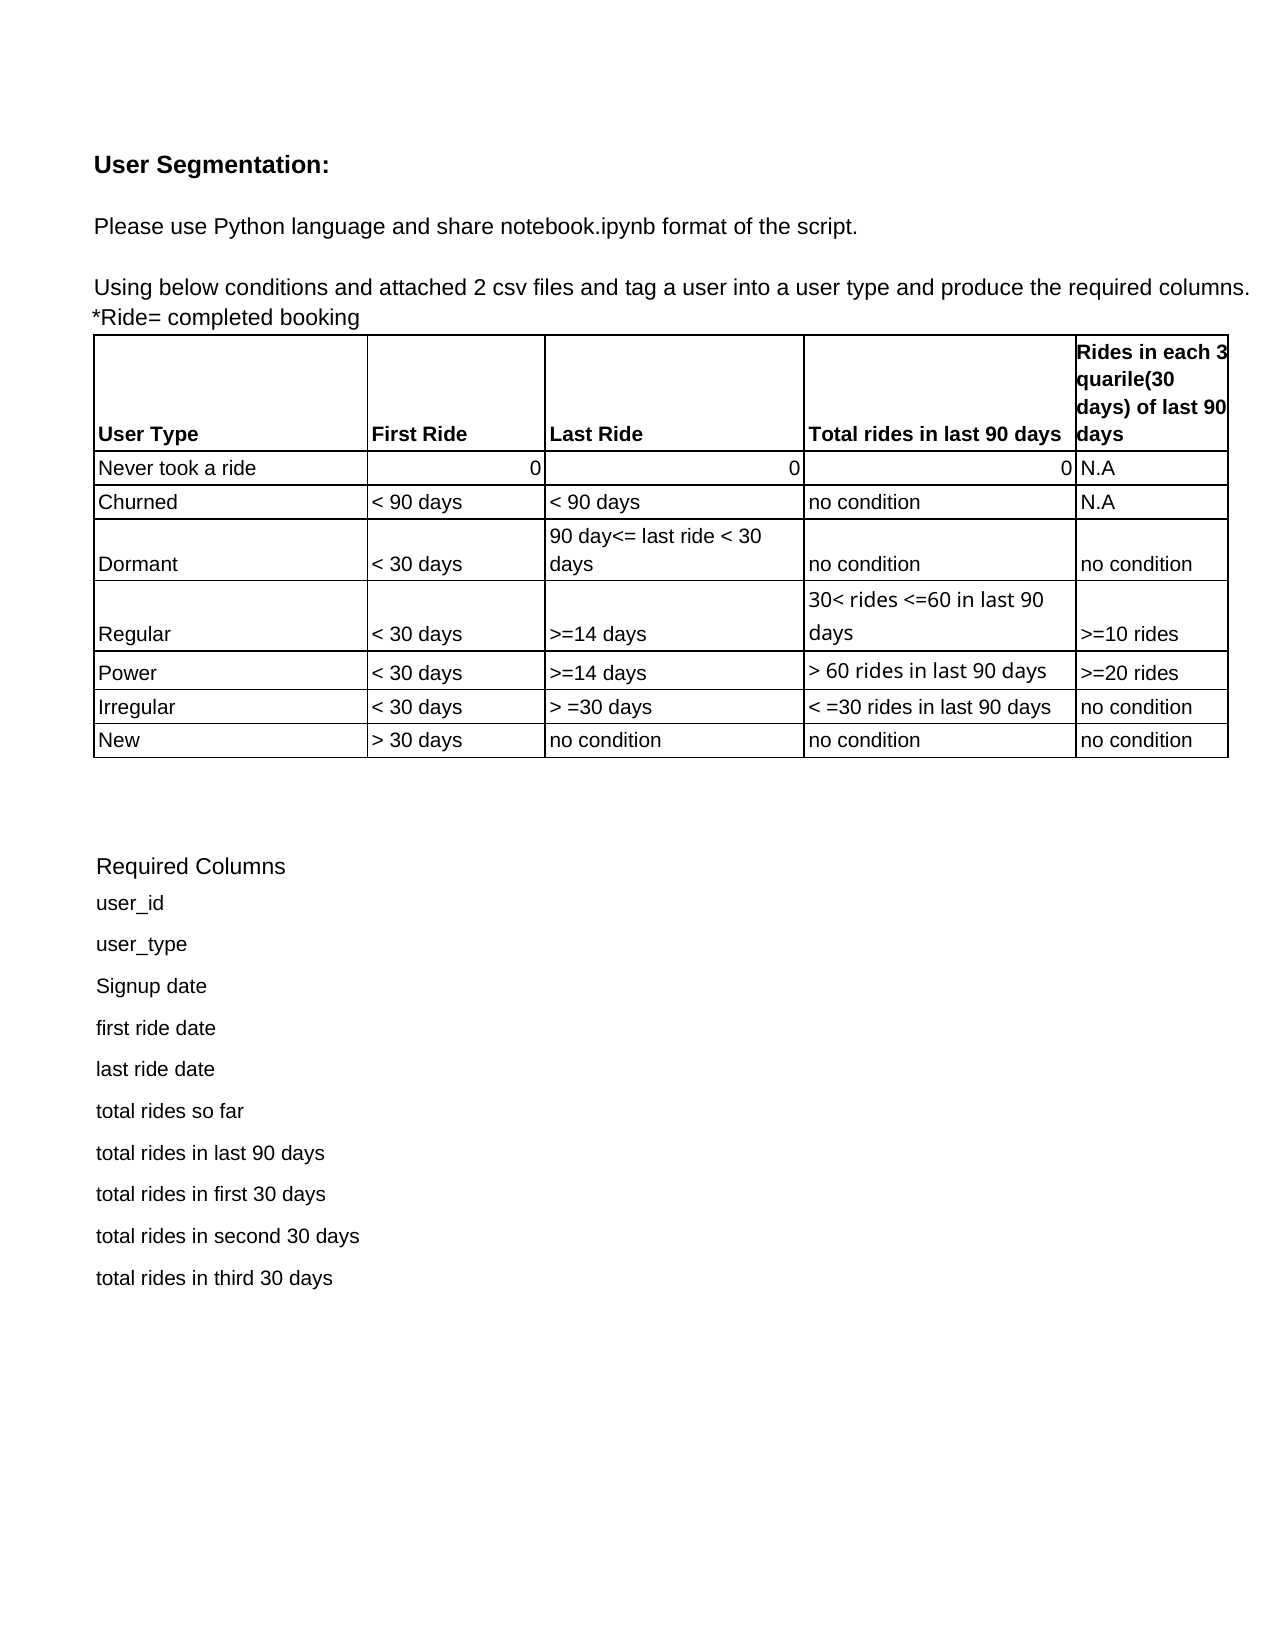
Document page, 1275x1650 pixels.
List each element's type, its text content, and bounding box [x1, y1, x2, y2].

table_cell total rides so far [94, 1092, 391, 1133]
table_cell > 30 days [368, 724, 544, 756]
table_cell 0 [546, 452, 803, 484]
table_cell total rides in third 30 days [94, 1258, 391, 1300]
table_cell N.A [1077, 452, 1227, 484]
table_cell Power [95, 652, 367, 689]
table_cell >=20 rides [1077, 652, 1227, 689]
table_cell >=14 days [546, 581, 803, 650]
table_cell < 90 days [368, 486, 544, 518]
table_cell 0 [368, 452, 544, 484]
table_cell no condition [805, 486, 1075, 518]
table_cell < 90 days [546, 486, 803, 518]
table_cell N.A [1077, 486, 1227, 518]
table_cell no condition [805, 724, 1075, 756]
table_header Rides in each 3 quarile(30 days) of last 90 days [1077, 336, 1227, 450]
table_cell user_type [94, 925, 391, 967]
table_header Last Ride [546, 336, 803, 450]
table_cell no condition [805, 520, 1075, 579]
table_cell New [95, 724, 367, 756]
table_cell > 60 rides in last 90 days [805, 652, 1075, 689]
table_cell >=14 days [546, 652, 803, 689]
table_cell Signup date [94, 967, 391, 1008]
table_cell user_id [94, 883, 391, 925]
table_cell no condition [1077, 690, 1227, 723]
table_cell >=10 rides [1077, 581, 1227, 650]
table_cell no condition [546, 724, 803, 756]
table_cell < 30 days [368, 652, 544, 689]
table_header First Ride [368, 336, 544, 450]
table_cell 0 [805, 452, 1075, 484]
table_cell first ride date [94, 1008, 391, 1050]
text User Segmentation: [94, 150, 1219, 179]
table_header Required Columns [94, 849, 391, 883]
table_cell Dormant [95, 520, 367, 579]
table_cell < 30 days [368, 520, 544, 579]
table_cell total rides in last 90 days [94, 1133, 391, 1175]
table_cell no condition [1077, 520, 1227, 579]
table_header User Type [95, 336, 367, 450]
table_cell no condition [1077, 724, 1227, 756]
table_cell Regular [95, 581, 367, 650]
table_cell Irregular [95, 690, 367, 723]
table_cell Churned [95, 486, 367, 518]
table_cell < =30 rides in last 90 days [805, 690, 1075, 723]
table_cell last ride date [94, 1050, 391, 1092]
table_cell < 30 days [368, 581, 544, 650]
table_cell 30< rides <=60 in last 90 days [805, 581, 1075, 650]
text *Ride= completed booking [28, 304, 1275, 330]
table_cell total rides in second 30 days [94, 1217, 391, 1258]
table_cell 90 day<= last ride < 30 days [546, 520, 803, 579]
table_cell < 30 days [368, 690, 544, 723]
text Using below conditions and attached 2 csv files and tag a user into a user type and produce the required columns. [28, 274, 1275, 300]
table_cell > =30 days [546, 690, 803, 723]
table_cell total rides in first 30 days [94, 1175, 391, 1217]
table_header Total rides in last 90 days [805, 336, 1075, 450]
table_cell Never took a ride [95, 452, 367, 484]
text Please use Python language and share notebook.ipynb format of the script. [94, 213, 1219, 239]
